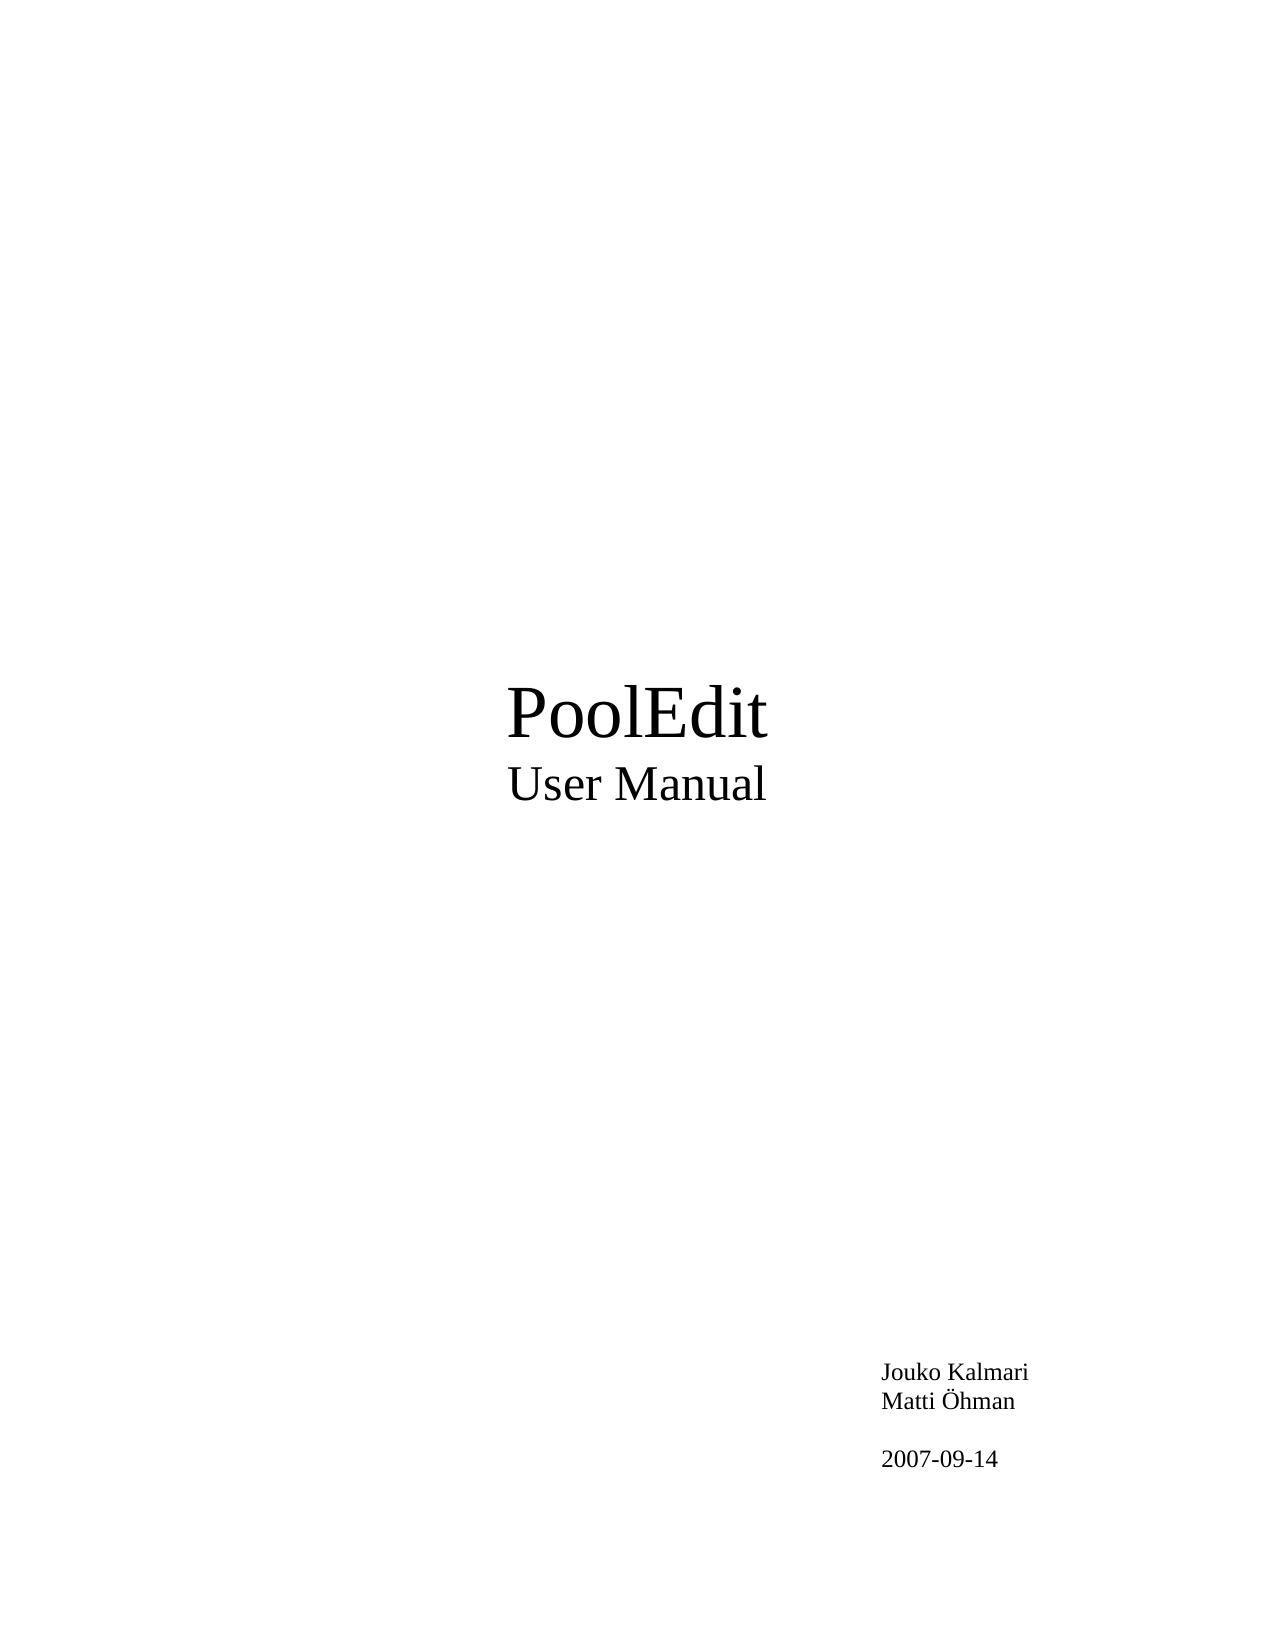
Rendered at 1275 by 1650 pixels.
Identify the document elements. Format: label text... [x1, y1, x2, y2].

text 2007-09-14 [881, 1444, 1087, 1472]
text Matti Öhman [881, 1386, 1087, 1415]
text Jouko Kalmari [881, 1357, 1087, 1386]
text User Manual [187, 754, 1087, 811]
text PoolEdit [187, 667, 1087, 754]
